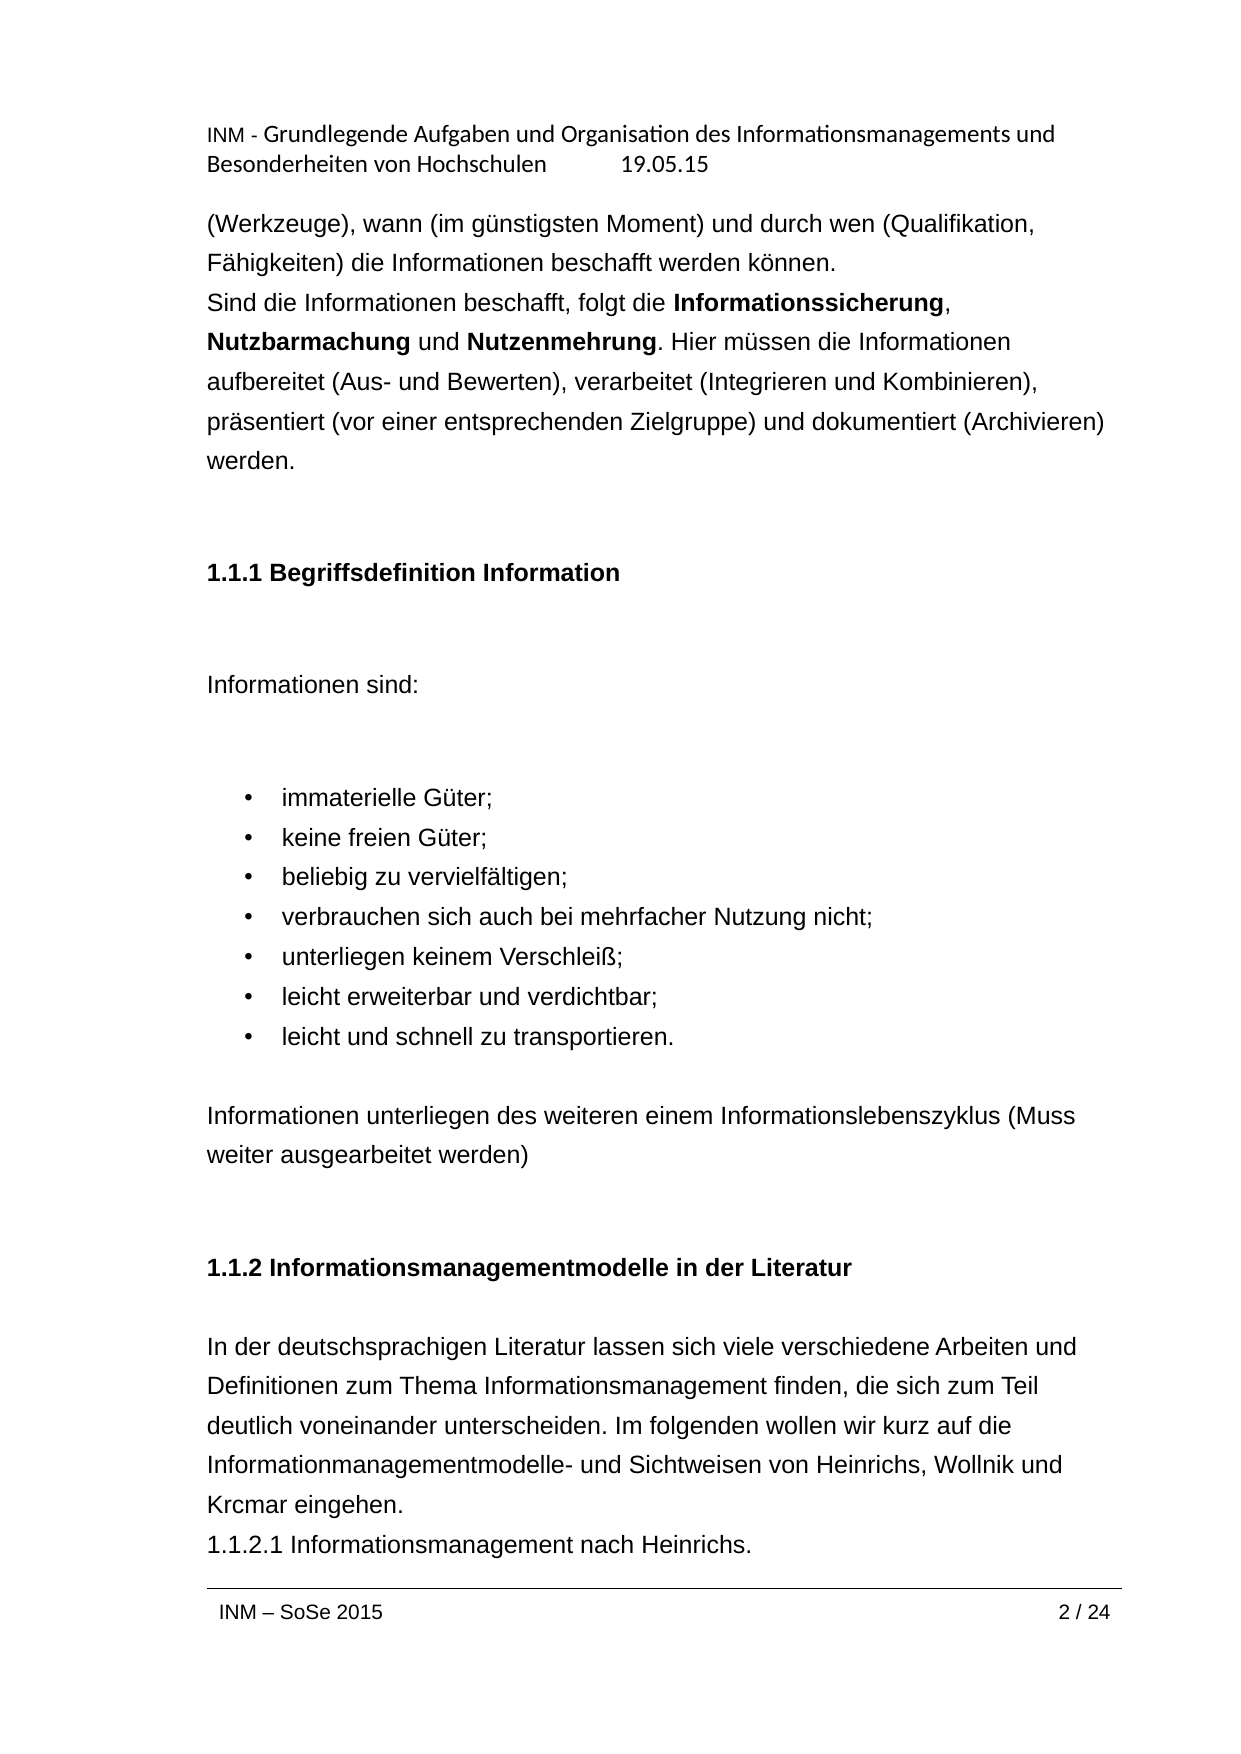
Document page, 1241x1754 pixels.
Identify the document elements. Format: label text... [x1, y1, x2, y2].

list unterliegen keinem Verschleiß; [244, 942, 1122, 971]
text Sind die Informationen beschafft, folgt die Informationssicherung, Nutzbarmachung und Nutzenmehrung. Hier müssen die Informationen aufbereitet (Aus- und Bewerten), verarbeitet (Integrieren und Kombinieren), präsentiert (vor einer entsprechenden Zielgruppe) und dokumentiert (Archivieren) werden. [207, 288, 1122, 475]
list immaterielle Güter; [244, 783, 1122, 812]
text 1.1.1 Begriffsdefinition Information [207, 558, 1122, 587]
text (Werkzeuge), wann (im günstigsten Moment) und durch wen (Qualifikation, Fähigkeiten) die Informationen beschafft werden können. [207, 209, 1122, 277]
text 1.1.2 Informationsmanagementmodelle in der Literatur [207, 1253, 1122, 1281]
list keine freien Güter; [244, 822, 1122, 851]
text 1.1.2.1 Informationsmanagement nach Heinrichs. [207, 1530, 1122, 1558]
list leicht erweiterbar und verdichtbar; [244, 982, 1122, 1011]
list leicht und schnell zu transportieren. [244, 1021, 1122, 1050]
text Informationen unterliegen des weiteren einem Informationslebenszyklus (Muss weiter ausgearbeitet werden) [207, 1061, 1122, 1169]
text Informationen sind: [207, 671, 1122, 699]
list verbrauchen sich auch bei mehrfacher Nutzung nicht; [244, 902, 1122, 931]
list beliebig zu vervielfältigen; [244, 862, 1122, 891]
text In der deutschsprachigen Literatur lassen sich viele verschiedene Arbeiten und Definitionen zum Thema Informationsmanagement finden, die sich zum Teil deutlich voneinander unterscheiden. Im folgenden wollen wir kurz auf die Informationmanagementmodelle- und Sichtweisen von Heinrichs, Wollnik und Krcmar eingehen. [207, 1292, 1122, 1519]
